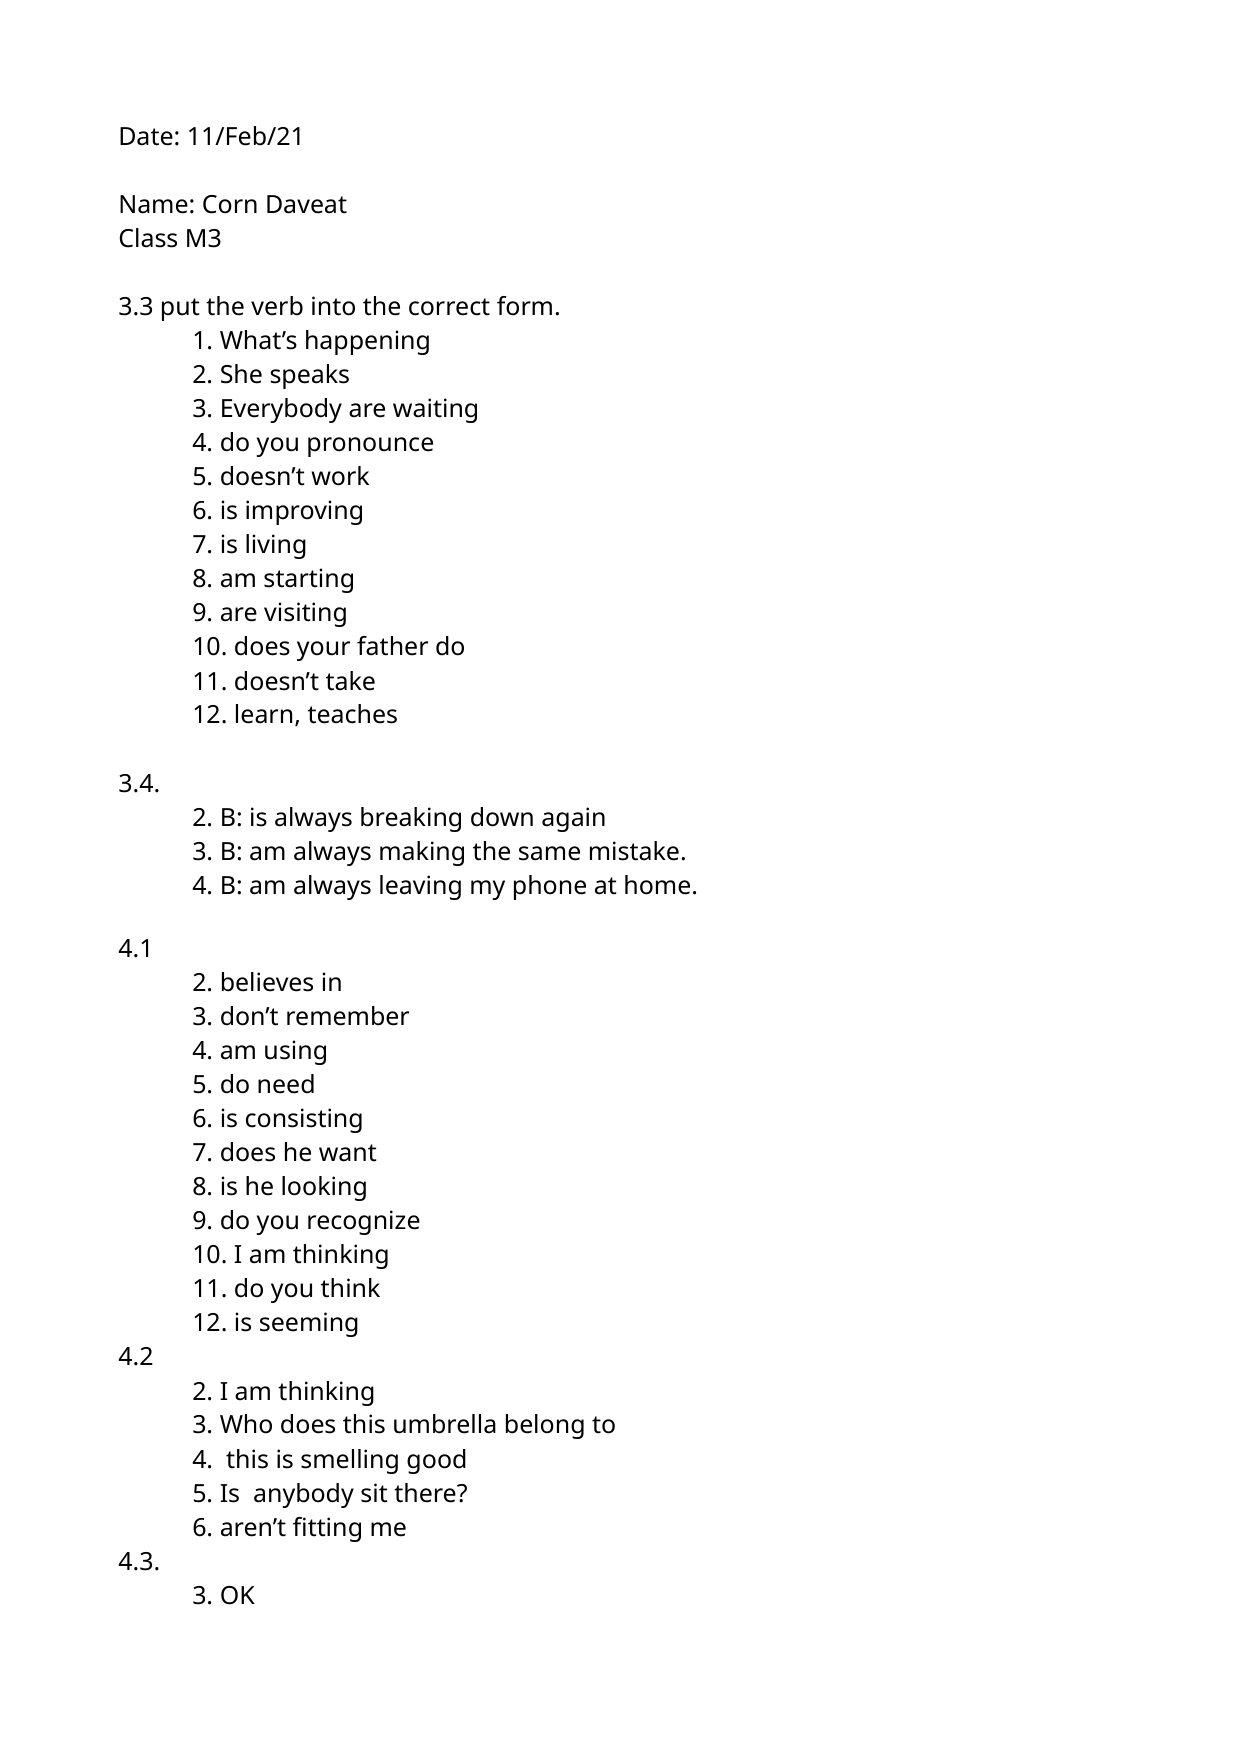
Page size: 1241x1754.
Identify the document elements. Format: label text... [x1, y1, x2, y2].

text 4.3. [118, 1543, 1122, 1577]
text 8. is he looking [118, 1169, 1122, 1203]
text 11. do you think [118, 1271, 1122, 1305]
text 4.1 [118, 930, 1122, 964]
text 8. am starting [118, 561, 1122, 595]
text 4. B: am always leaving my phone at home. [118, 867, 1122, 902]
text 3. B: am always making the same mistake. [118, 833, 1122, 867]
text 5. Is anybody sit there? [118, 1475, 1122, 1509]
text 11. doesn’t take [118, 663, 1122, 697]
text 6. is improving [118, 493, 1122, 527]
text 9. are visiting [118, 595, 1122, 629]
text 4.2 [118, 1339, 1122, 1373]
text 5. doesn’t work [118, 459, 1122, 493]
text 3. Who does this umbrella belong to [118, 1407, 1122, 1441]
text 2. believes in [118, 964, 1122, 998]
text 9. do you recognize [118, 1203, 1122, 1237]
text 5. do need [118, 1067, 1122, 1101]
text 6. aren’t fitting me [118, 1509, 1122, 1543]
text 2. B: is always breaking down again [118, 799, 1122, 833]
text Class M3 [118, 220, 1122, 254]
text 4. am using [118, 1032, 1122, 1067]
text 2. She speaks [118, 357, 1122, 391]
text 12. learn, teaches [118, 697, 1122, 731]
text 10. I am thinking [118, 1237, 1122, 1271]
text 3. don’t remember [118, 998, 1122, 1032]
text 4. do you pronounce [118, 425, 1122, 459]
text Date: 11/Feb/21 [118, 118, 1122, 152]
text 3. Everybody are waiting [118, 391, 1122, 425]
text 12. is seeming [118, 1305, 1122, 1339]
text 1. What’s happening [118, 322, 1122, 357]
text 10. does your father do [118, 629, 1122, 663]
text 3.3 put the verb into the correct form. [118, 288, 1122, 322]
text 7. is living [118, 527, 1122, 561]
text 4. this is smelling good [118, 1441, 1122, 1475]
text 2. I am thinking [118, 1373, 1122, 1407]
text 6. is consisting [118, 1101, 1122, 1135]
text Name: Corn Daveat [118, 186, 1122, 220]
text 7. does he want [118, 1135, 1122, 1169]
text 3.4. [118, 765, 1122, 799]
text 3. OK [118, 1577, 1122, 1612]
